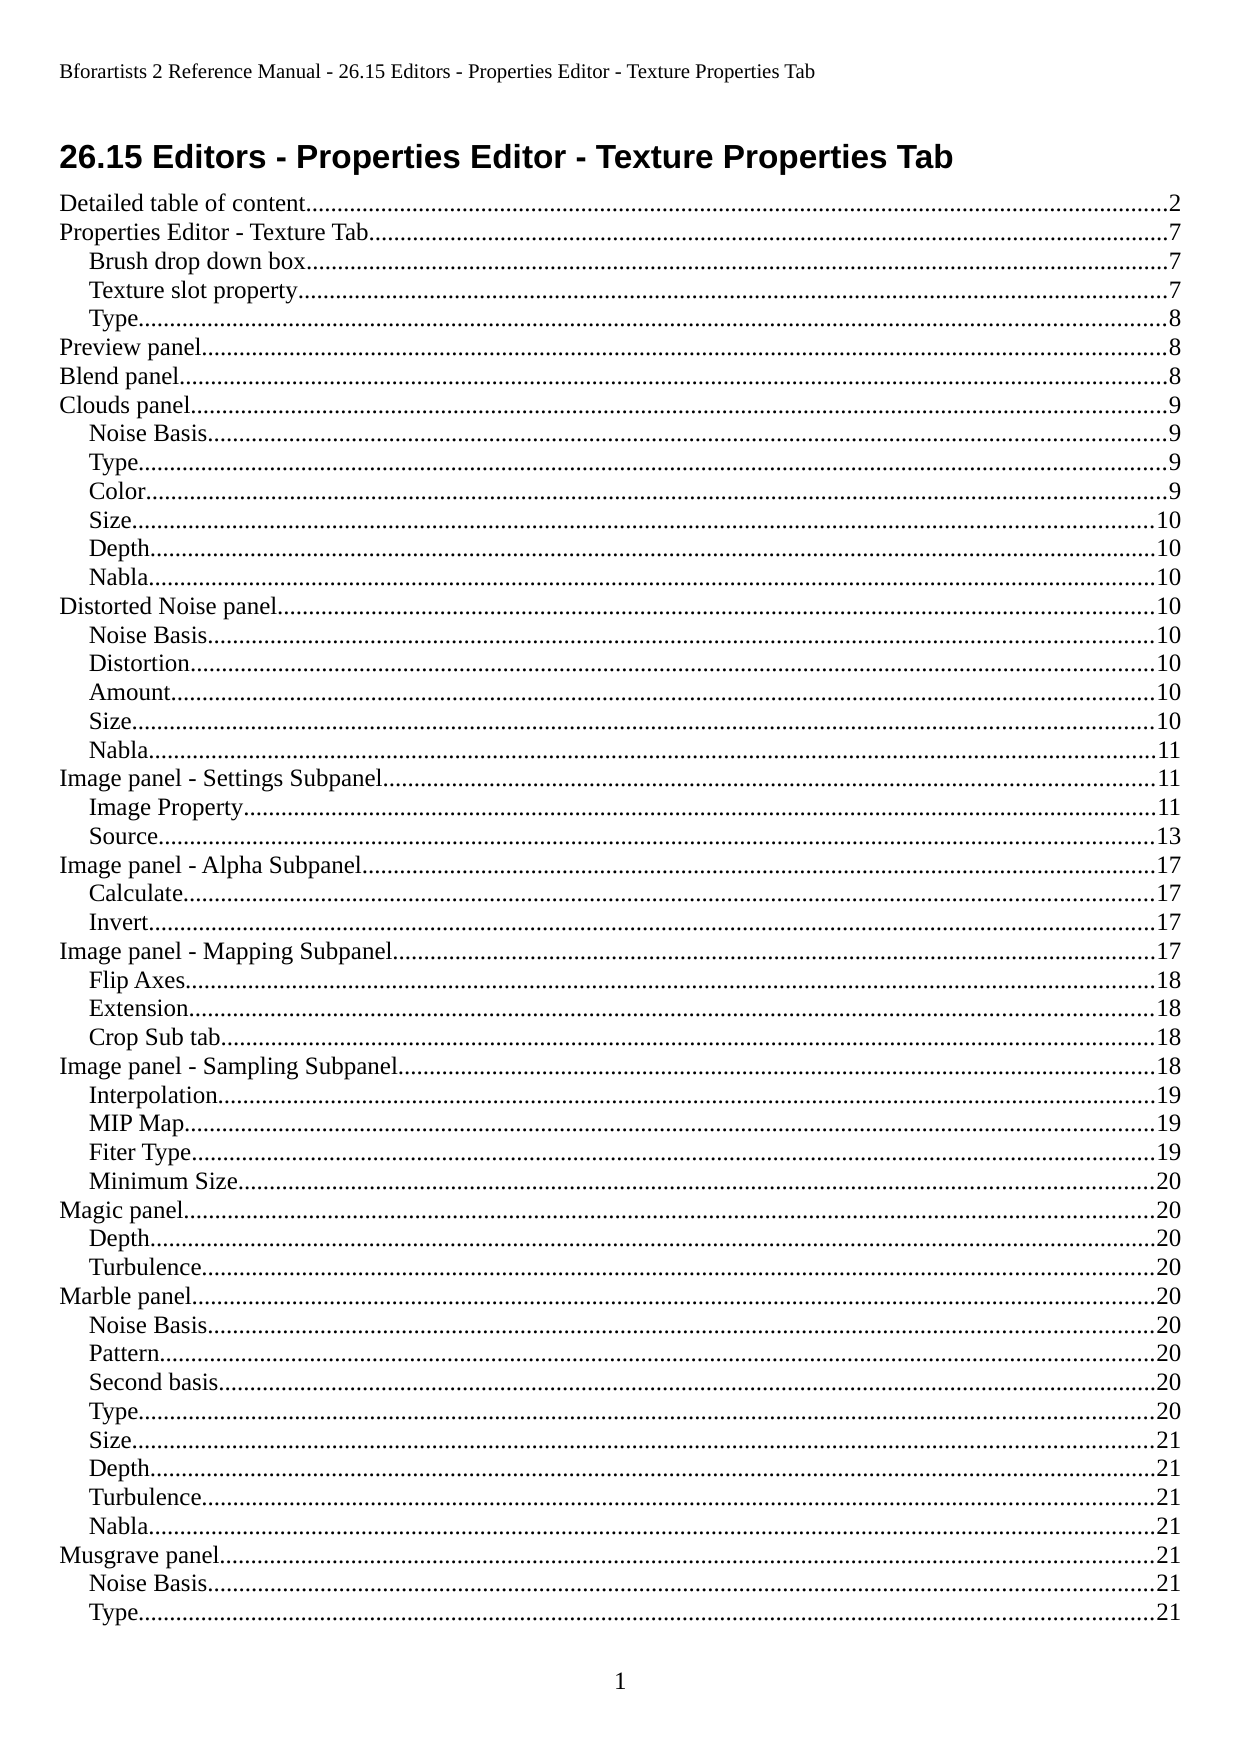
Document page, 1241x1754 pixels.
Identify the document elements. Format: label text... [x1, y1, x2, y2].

text Extension 18 [88, 993, 1181, 1022]
text Noise Basis 21 [88, 1568, 1181, 1597]
text Interpolation 19 [88, 1080, 1181, 1108]
text MIP Map 19 [88, 1108, 1181, 1137]
text Nabla 21 [88, 1511, 1181, 1540]
text Fiter Type 19 [88, 1137, 1181, 1166]
text Image panel - Settings Subpanel 11 [59, 763, 1181, 792]
text Properties Editor - Texture Tab 7 [59, 217, 1181, 246]
text Nabla 11 [88, 735, 1181, 763]
text Image panel - Sampling Subpanel 18 [59, 1051, 1181, 1080]
text Noise Basis 10 [88, 620, 1181, 648]
text Type 20 [88, 1396, 1181, 1425]
text Image panel - Alpha Subpanel 17 [59, 850, 1181, 878]
text Turbulence 21 [88, 1482, 1181, 1511]
text Noise Basis 20 [88, 1310, 1181, 1338]
text Depth 10 [88, 533, 1181, 562]
text Distorted Noise panel 10 [59, 591, 1181, 620]
text Second basis 20 [88, 1367, 1181, 1396]
text Amount 10 [88, 677, 1181, 706]
text Image panel - Mapping Subpanel 17 [59, 936, 1181, 965]
text Magic panel 20 [59, 1195, 1181, 1223]
text Blend panel 8 [59, 361, 1181, 390]
text Size 10 [88, 706, 1181, 735]
text Nabla 10 [88, 562, 1181, 591]
text Distortion 10 [88, 648, 1181, 677]
text Crop Sub tab 18 [88, 1022, 1181, 1051]
text Clouds panel 9 [59, 390, 1181, 418]
text Color 9 [88, 476, 1181, 505]
text Size 21 [88, 1425, 1181, 1453]
text Brush drop down box 7 [88, 246, 1181, 275]
text Minimum Size 20 [88, 1166, 1181, 1195]
text Turbulence 20 [88, 1252, 1181, 1281]
subtitle 26.15 Editors - Properties Editor - Texture Properties Tab [59, 138, 1181, 176]
text Invert 17 [88, 907, 1181, 936]
text Type 21 [88, 1597, 1181, 1626]
text Noise Basis 9 [88, 418, 1181, 447]
text Preview panel 8 [59, 332, 1181, 361]
text Flip Axes 18 [88, 965, 1181, 993]
text Image Property 11 [88, 792, 1181, 821]
text Marble panel 20 [59, 1281, 1181, 1310]
text Detailed table of content 2 [59, 188, 1181, 217]
text Musgrave panel 21 [59, 1540, 1181, 1568]
text Pattern 20 [88, 1338, 1181, 1367]
text Texture slot property 7 [88, 275, 1181, 303]
text Size 10 [88, 505, 1181, 533]
text Calculate 17 [88, 878, 1181, 907]
text Depth 21 [88, 1453, 1181, 1482]
text Type 9 [88, 447, 1181, 476]
text Source 13 [88, 821, 1181, 850]
text Type 8 [88, 303, 1181, 332]
text Depth 20 [88, 1223, 1181, 1252]
